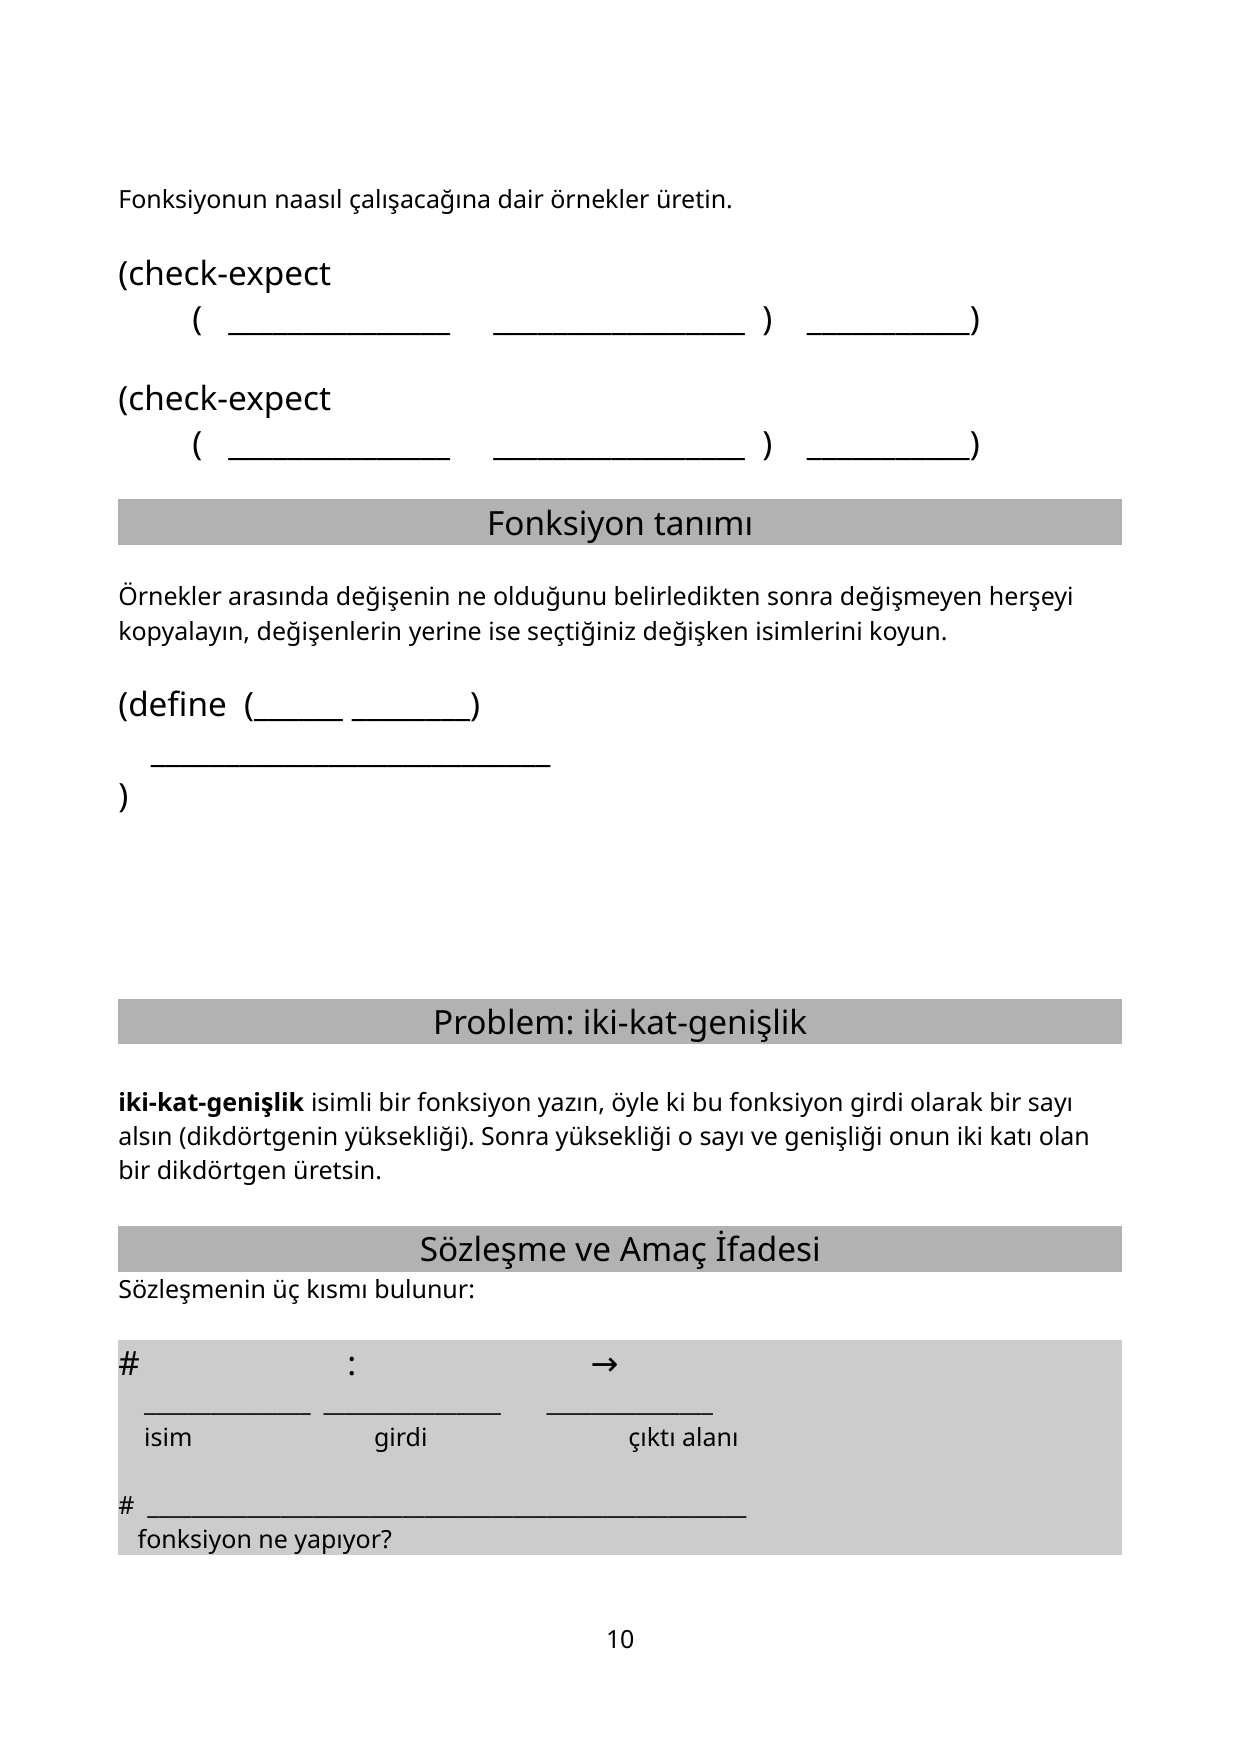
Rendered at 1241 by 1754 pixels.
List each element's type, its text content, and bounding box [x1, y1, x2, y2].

text # : → [118, 1340, 1122, 1385]
text iki-kat-genişlik isimli bir fonksiyon yazın, öyle ki bu fonksiyon girdi olarak bir sayı alsın (dikdörtgenin yüksekliği). Sonra yüksekliği o sayı ve genişliği onun iki katı olan bir dikdörtgen üretsin. [118, 1084, 1122, 1186]
text # ______________________________________________________ [118, 1487, 1122, 1521]
text Sözleşmenin üç kısmı bulunur: [118, 1272, 1122, 1306]
text Fonksiyonun naasıl çalışacağına dair örnekler üretin. [118, 182, 1122, 216]
text ( _______________ _________________ ) ___________) [118, 295, 1122, 341]
text ___________________________ [118, 727, 1122, 772]
text (check-expect [118, 375, 1122, 420]
text Örnekler arasında değişenin ne olduğunu belirledikten sonra değişmeyen herşeyi kopyalayın, değişenlerin yerine ise seçtiğiniz değişken isimlerini koyun. [118, 579, 1122, 647]
text _______________ ________________ _______________ [118, 1385, 1122, 1419]
text (check-expect [118, 250, 1122, 295]
text Fonksiyon tanımı [118, 499, 1122, 545]
text ) [118, 772, 1122, 817]
text Sözleşme ve Amaç İfadesi [118, 1226, 1122, 1272]
text fonksiyon ne yapıyor? [118, 1521, 1122, 1555]
text ( _______________ _________________ ) ___________) [118, 420, 1122, 466]
text Problem: iki-kat-genişlik [118, 999, 1122, 1044]
text isim girdi çıktı alanı [118, 1419, 1122, 1453]
text (define (______ ________) [118, 681, 1122, 727]
